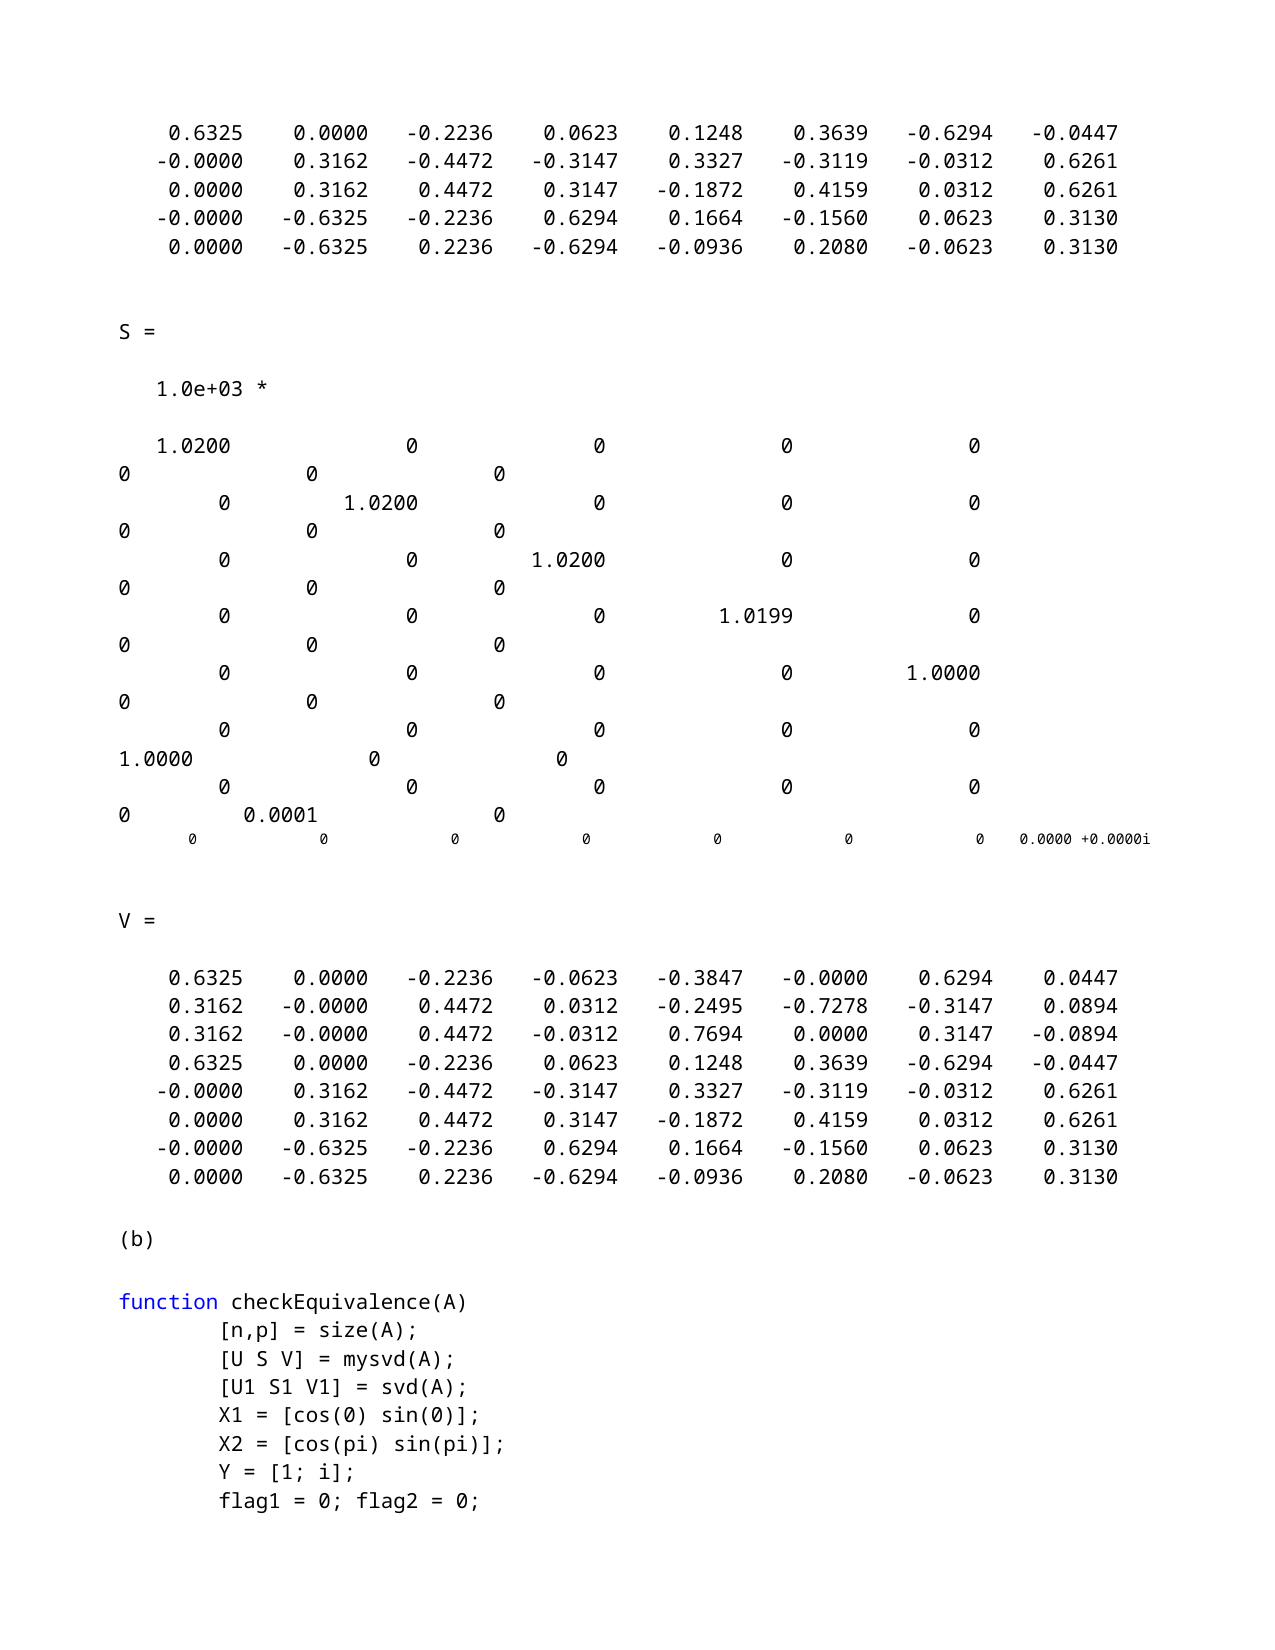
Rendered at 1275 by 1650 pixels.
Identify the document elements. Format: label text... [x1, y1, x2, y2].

text 0.0000 -0.6325 0.2236 -0.6294 -0.0936 0.2080 -0.0623 0.3130 [118, 1162, 1157, 1190]
text 0.6325 0.0000 -0.2236 0.0623 0.1248 0.3639 -0.6294 -0.0447 [118, 118, 1157, 147]
text 0.6325 0.0000 -0.2236 -0.0623 -0.3847 -0.0000 0.6294 0.0447 [118, 963, 1157, 991]
text 0.6325 0.0000 -0.2236 0.0623 0.1248 0.3639 -0.6294 -0.0447 [118, 1048, 1157, 1076]
text 0.3162 -0.0000 0.4472 -0.0312 0.7694 0.0000 0.3147 -0.0894 [118, 1019, 1157, 1048]
text -0.0000 -0.6325 -0.2236 0.6294 0.1664 -0.1560 0.0623 0.3130 [118, 203, 1157, 232]
text 0 0 0 1.0199 0 0 0 0 [118, 602, 1157, 658]
text X1 = [cos(0) sin(0)]; [118, 1401, 1157, 1429]
text V = [118, 906, 1157, 934]
text 0 0 0 0 0 0 0 0.0000 +0.0000i [118, 829, 1157, 849]
text 0.0000 0.3162 0.4472 0.3147 -0.1872 0.4159 0.0312 0.6261 [118, 1105, 1157, 1133]
text (b) [118, 1224, 1157, 1253]
text 0 0 0 0 1.0000 0 0 0 [118, 658, 1157, 715]
text 0.3162 -0.0000 0.4472 0.0312 -0.2495 -0.7278 -0.3147 0.0894 [118, 991, 1157, 1019]
text X2 = [cos(pi) sin(pi)]; [118, 1429, 1157, 1457]
text 0.0000 0.3162 0.4472 0.3147 -0.1872 0.4159 0.0312 0.6261 [118, 175, 1157, 203]
text [n,p] = size(A); [118, 1315, 1157, 1344]
text Y = [1; i]; [118, 1457, 1157, 1486]
text -0.0000 0.3162 -0.4472 -0.3147 0.3327 -0.3119 -0.0312 0.6261 [118, 1076, 1157, 1105]
text 0 0 0 0 0 1.0000 0 0 [118, 715, 1157, 772]
text 1.0e+03 * [118, 374, 1157, 402]
text 0 1.0200 0 0 0 0 0 0 [118, 488, 1157, 545]
text 0.0000 -0.6325 0.2236 -0.6294 -0.0936 0.2080 -0.0623 0.3130 [118, 232, 1157, 260]
text -0.0000 0.3162 -0.4472 -0.3147 0.3327 -0.3119 -0.0312 0.6261 [118, 147, 1157, 175]
text -0.0000 -0.6325 -0.2236 0.6294 0.1664 -0.1560 0.0623 0.3130 [118, 1133, 1157, 1162]
text [U1 S1 V1] = svd(A); [118, 1372, 1157, 1401]
text function checkEquivalence(A) [118, 1287, 1157, 1315]
text 1.0200 0 0 0 0 0 0 0 [118, 431, 1157, 488]
text [U S V] = mysvd(A); [118, 1344, 1157, 1372]
text 0 0 0 0 0 0 0.0001 0 [118, 772, 1157, 829]
text 0 0 1.0200 0 0 0 0 0 [118, 545, 1157, 602]
text flag1 = 0; flag2 = 0; [118, 1486, 1157, 1514]
text S = [118, 317, 1157, 346]
